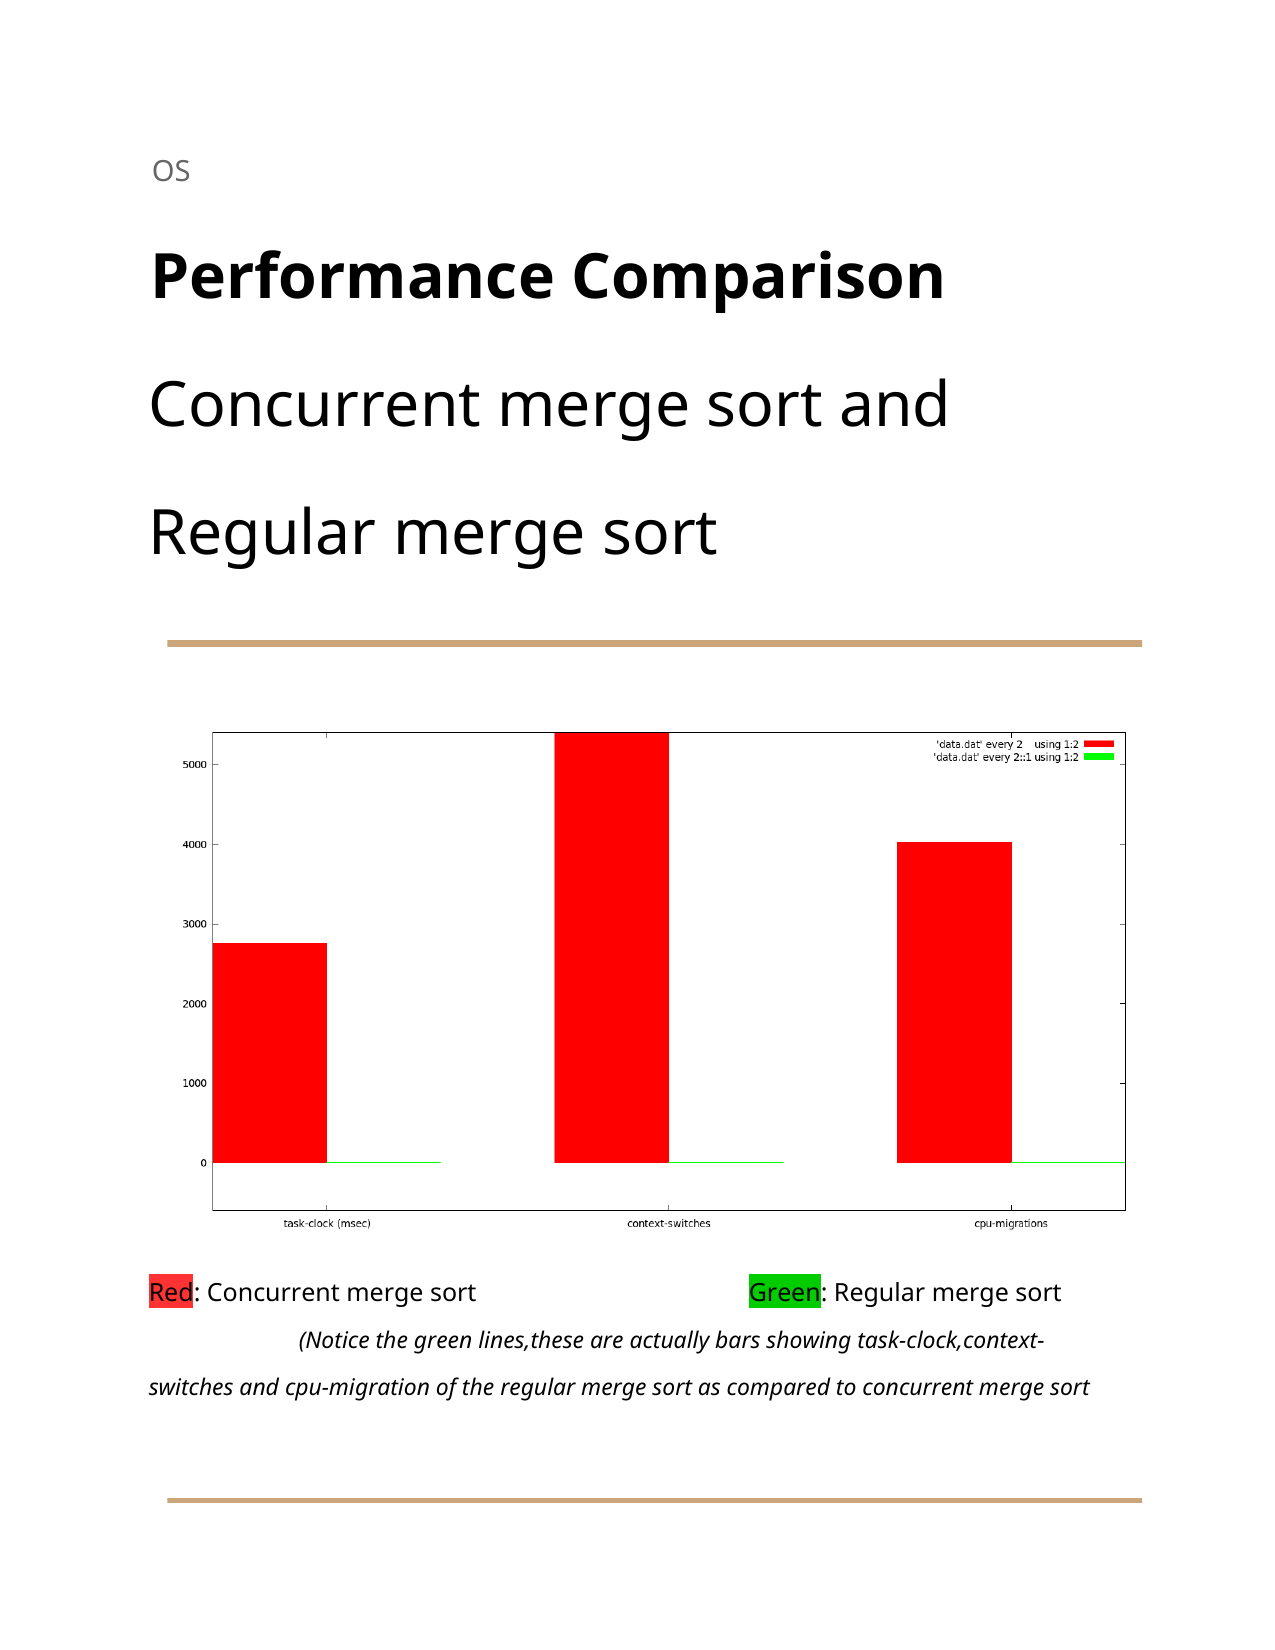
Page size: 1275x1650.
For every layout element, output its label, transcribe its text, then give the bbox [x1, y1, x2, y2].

subtitle Concurrent merge sort and Regular merge sort [148, 360, 1125, 572]
title OS Performance Comparison [150, 150, 1125, 317]
picture [167, 1498, 1143, 1503]
picture [167, 720, 1143, 1235]
text Red: Concurrent merge sort Green: Regular merge sort (Notice the green lines,these are actually bars showing task-clock,context-switches and cpu-migration of the regular merge sort as compared to concurrent merge sort [148, 1274, 1125, 1402]
picture [167, 640, 1143, 647]
